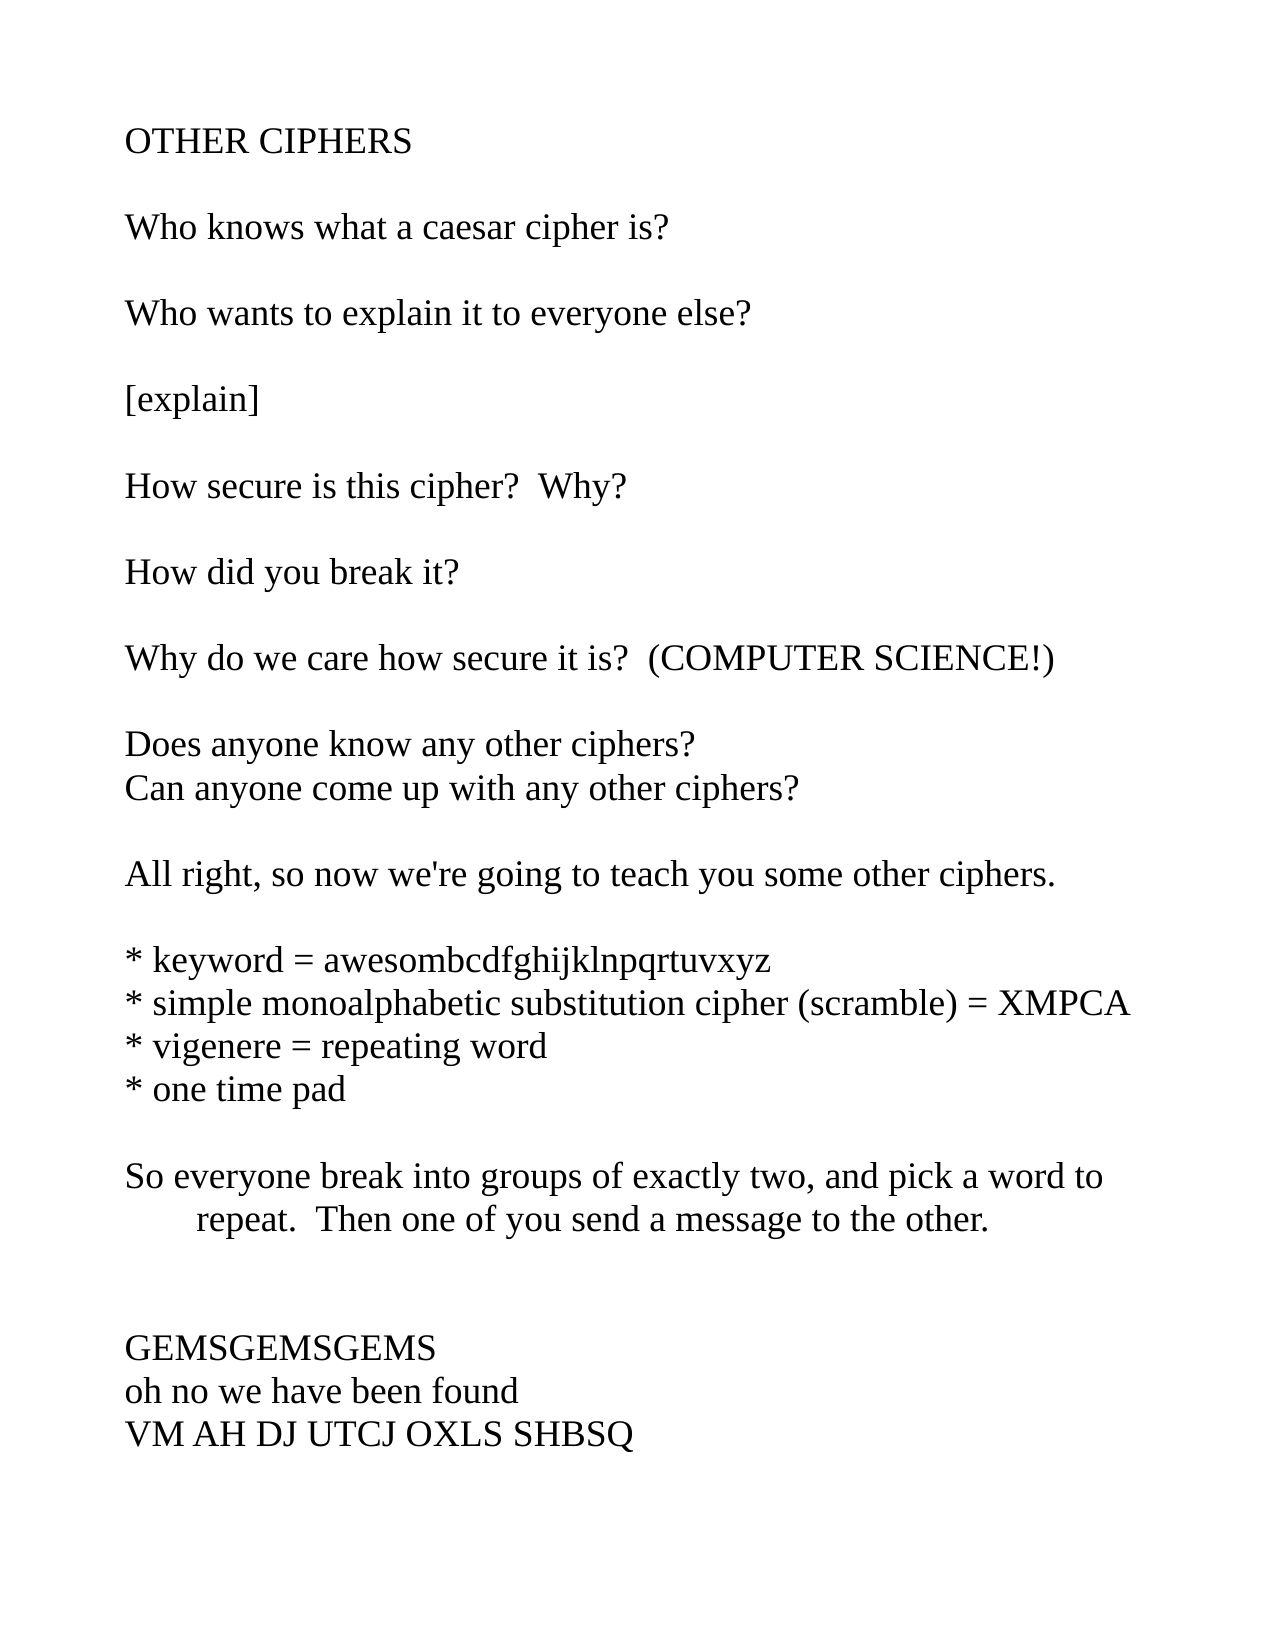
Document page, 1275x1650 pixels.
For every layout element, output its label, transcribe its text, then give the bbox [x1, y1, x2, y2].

text Who wants to explain it to everyone else? [124, 291, 1157, 334]
text VM AH DJ UTCJ OXLS SHBSQ [124, 1412, 1157, 1455]
text Why do we care how secure it is? (COMPUTER SCIENCE!) [124, 636, 1157, 679]
text * keyword = awesombcdfghijklnpqrtuvxyz [124, 937, 1157, 981]
text Who knows what a caesar cipher is? [124, 204, 1157, 247]
text Does anyone know any other ciphers? [124, 722, 1157, 765]
text oh no we have been found [124, 1369, 1157, 1412]
text Can anyone come up with any other ciphers? [124, 765, 1157, 808]
text All right, so now we're going to teach you some other ciphers. [124, 851, 1157, 894]
text How secure is this cipher? Why? [124, 463, 1157, 506]
text [explain] [124, 377, 1157, 420]
text * vigenere = repeating word [124, 1024, 1157, 1067]
text * one time pad [124, 1067, 1157, 1110]
text OTHER CIPHERS [124, 118, 1157, 161]
text So everyone break into groups of exactly two, and pick a word to repeat. Then one of you send a message to the other. [124, 1153, 1157, 1239]
text How did you break it? [124, 549, 1157, 592]
text * simple monoalphabetic substitution cipher (scramble) = XMPCA [124, 981, 1157, 1024]
text GEMSGEMSGEMS [124, 1326, 1157, 1369]
